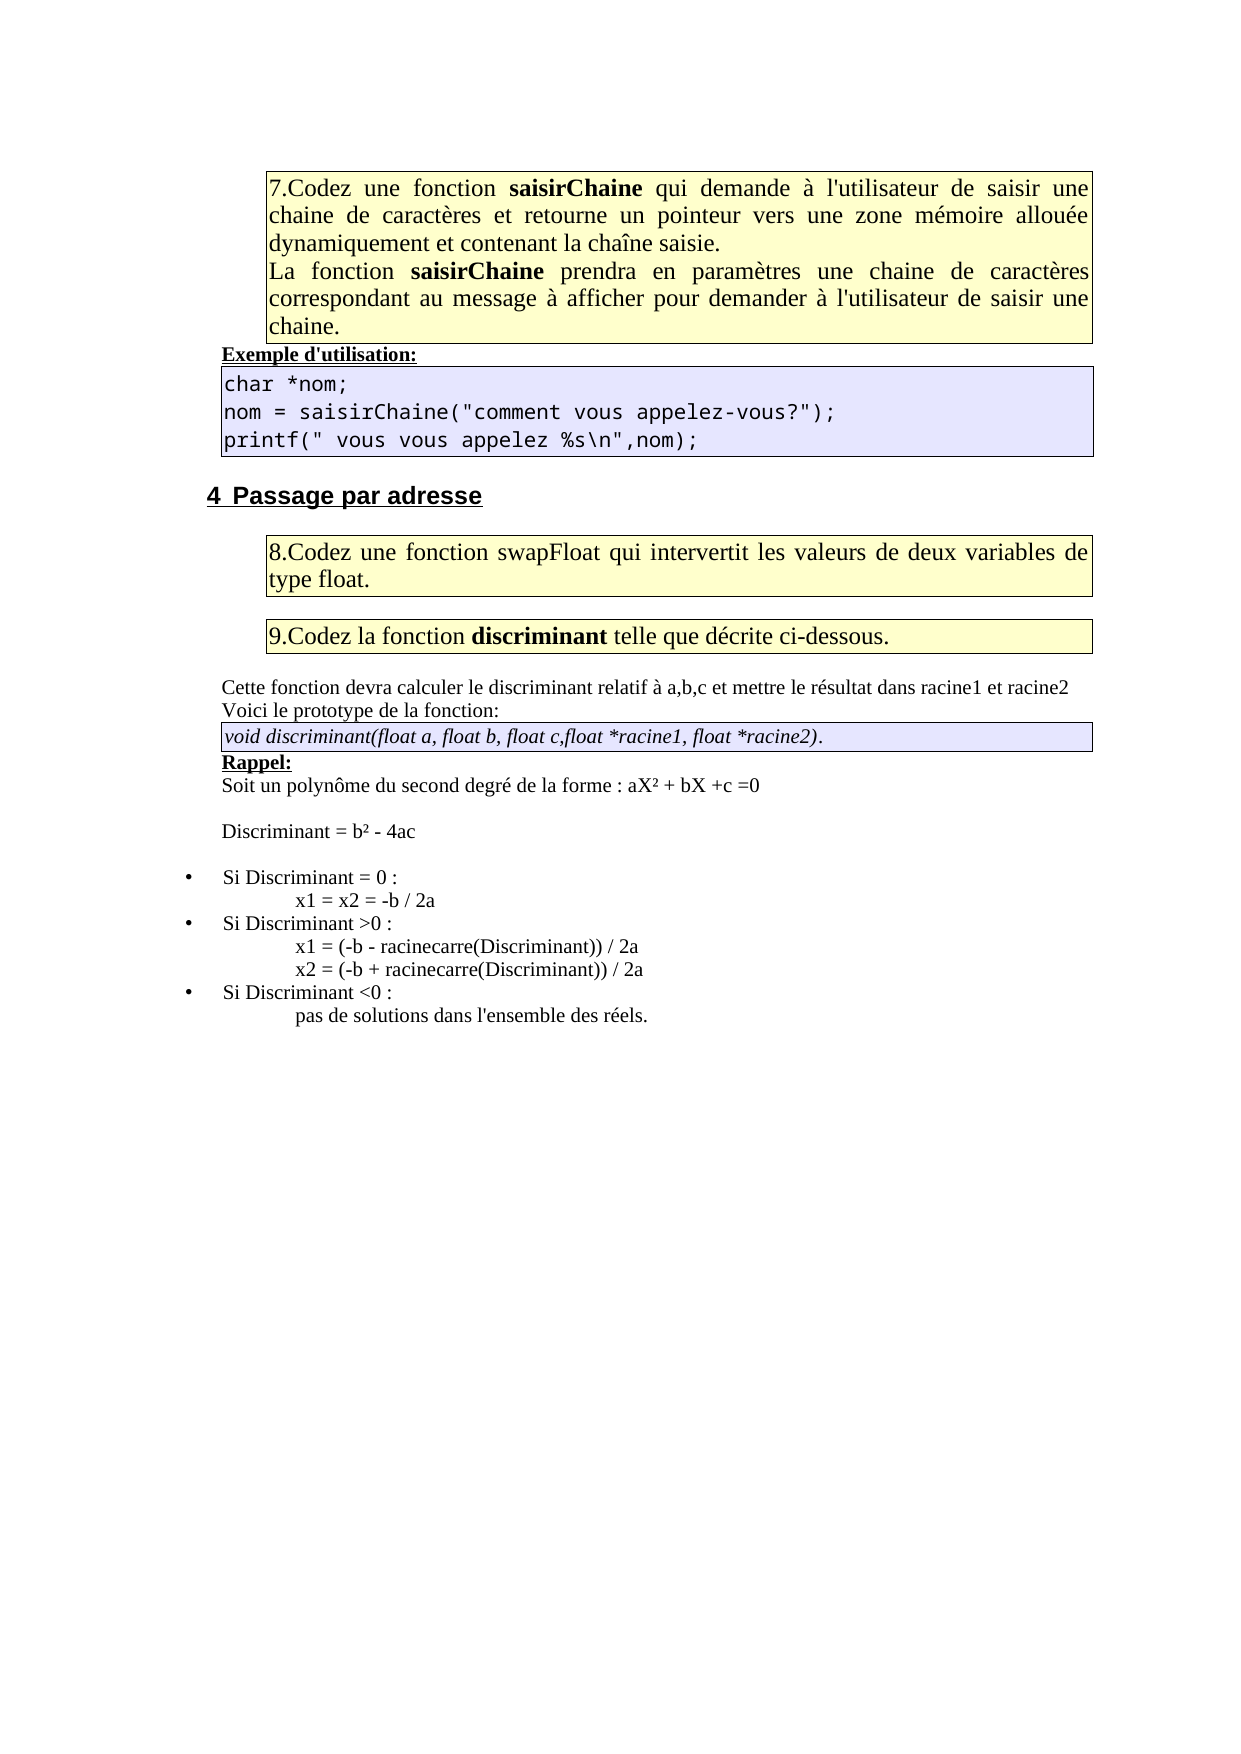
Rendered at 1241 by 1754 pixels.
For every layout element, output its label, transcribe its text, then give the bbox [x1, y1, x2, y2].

list Si Discriminant = 0 : [185, 866, 1092, 889]
list Si Discriminant >0 : [185, 912, 1092, 935]
list Codez une fonction swapFloat qui intervertit les valeurs de deux variables de type float. [267, 536, 1092, 596]
text x2 = (-b + racinecarre(Discriminant)) / 2a [221, 958, 1092, 981]
text Exemple d'utilisation: [221, 343, 1092, 366]
text void discriminant(float a, float b, float c,float *racine1, float *racine2). [222, 723, 1092, 751]
text nom = saisirChaine("comment vous appelez-vous?"); [222, 394, 1093, 422]
text Discriminant = b² - 4ac [221, 820, 1092, 843]
text printf(" vous vous appelez %s\n",nom); [222, 422, 1093, 456]
text x1 = (-b - racinecarre(Discriminant)) / 2a [221, 935, 1092, 958]
text Soit un polynôme du second degré de la forme : aX² + bX +c =0 [221, 774, 1092, 797]
text pas de solutions dans l'ensemble des réels. [221, 1004, 1092, 1027]
list Si Discriminant <0 : [185, 981, 1092, 1004]
list Codez une fonction saisirChaine qui demande à l'utilisateur de saisir une chaine de caractères et retourne un pointeur vers une zone mémoire allouée dynamiquement et contenant la chaîne saisie. La fonction saisirChaine prendra en paramètres une chaine de caractères correspondant au message à afficher pour demander à l'utilisateur de saisir une chaine. [267, 172, 1092, 343]
text char *nom; [222, 367, 1093, 394]
text Cette fonction devra calculer le discriminant relatif à a,b,c et mettre le résultat dans racine1 et racine2 [221, 676, 1092, 699]
text Voici le prototype de la fonction: [221, 699, 1092, 722]
text x1 = x2 = -b / 2a [221, 889, 1092, 912]
list Codez la fonction discriminant telle que décrite ci-dessous. [267, 620, 1092, 653]
text Rappel: [221, 752, 1092, 774]
subtitle Passage par adresse [207, 482, 1092, 510]
